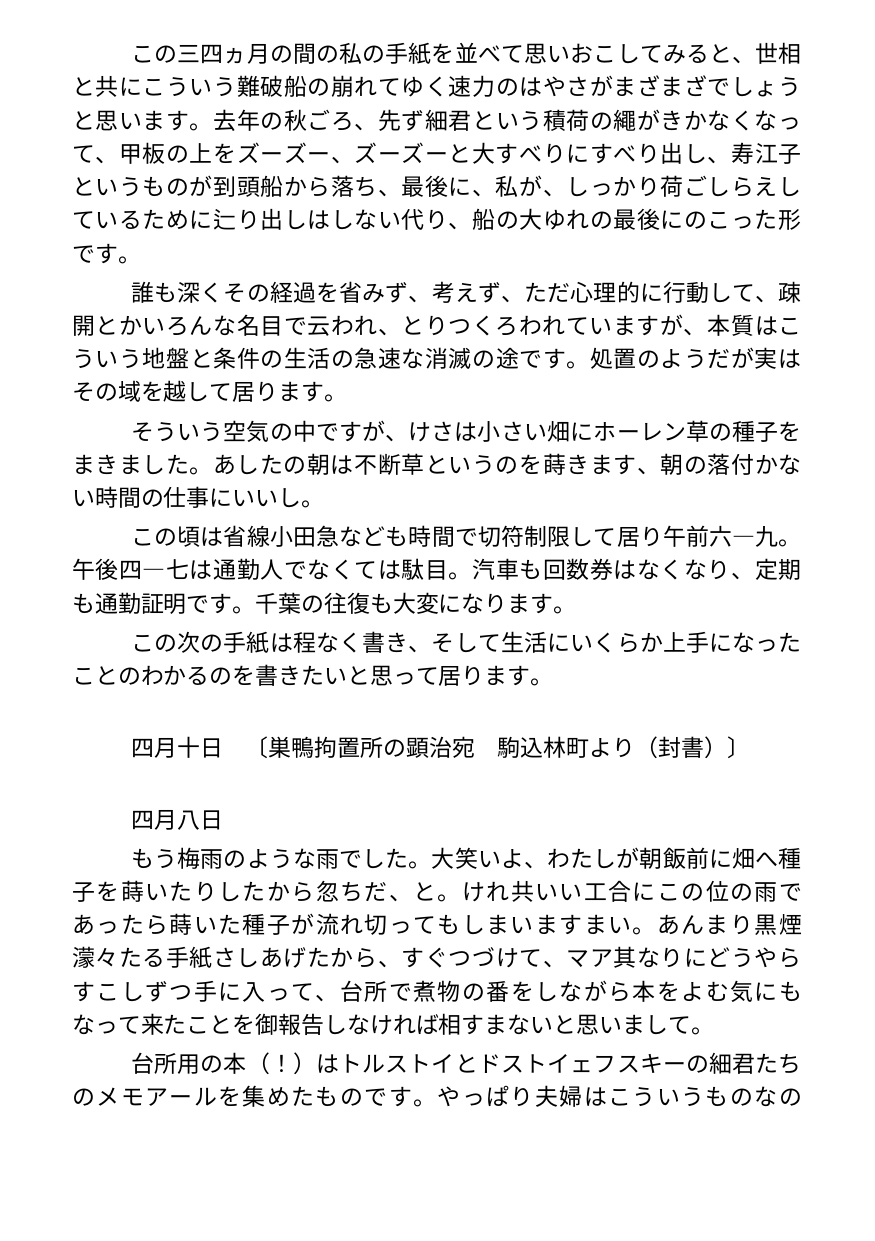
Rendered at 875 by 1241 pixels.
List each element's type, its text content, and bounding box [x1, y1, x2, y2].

text 誰も深くその経過を省みず、考えず、ただ心理的に行動して、疎開とかいろんな名目で云われ、とりつくろわれていますが、本質はこういう地盤と条件の生活の急速な消滅の途です。処置のようだが実はその域を越して居ります。 [72, 274, 802, 407]
text 台所用の本（！）はトルストイとドストイェフスキーの細君たちのメモアールを集めたものです。やっぱり夫婦はこういうものなの [72, 1046, 802, 1112]
text この三四ヵ月の間の私の手紙を並べて思いおこしてみると、世相と共にこういう難破船の崩れてゆく速力のはやさがまざまざでしょうと思います。去年の秋ごろ、先ず細君という積荷の繩がきかなくなって、甲板の上をズーズー、ズーズーと大すべりにすべり出し、寿江子というものが到頭船から落ち、最後に、私が、しっかり荷ごしらえしているために辷り出しはしない代り、船の大ゆれの最後にのこった形です。 [72, 36, 802, 269]
text もう梅雨のような雨でした。大笑いよ、わたしが朝飯前に畑へ種子を蒔いたりしたから忽ちだ、と。けれ共いい工合にこの位の雨であったら蒔いた種子が流れ切ってもしまいますまい。あんまり黒煙濛々たる手紙さしあげたから、すぐつづけて、マア其なりにどうやらすこしずつ手に入って、台所で煮物の番をしながら本をよむ気にもなって来たことを御報告しなければ相すまないと思いまして。 [72, 841, 802, 1040]
text 四月八日 [72, 801, 802, 835]
text この頃は省線小田急なども時間で切符制限して居り午前六―九。午後四―七は通勤人でなくては駄目。汽車も回数券はなくなり、定期も通勤証明です。千葉の往復も大変になります。 [72, 519, 802, 619]
text そういう空気の中ですが、けさは小さい畑にホーレン草の種子をまきました。あしたの朝は不断草というのを蒔きます、朝の落付かない時間の仕事にいいし。 [72, 413, 802, 513]
text 四月十日 〔巣鴨拘置所の顕治宛 駒込林町より（封書）〕 [72, 730, 802, 763]
text この次の手紙は程なく書き、そして生活にいくらか上手になったことのわかるのを書きたいと思って居ります。 [72, 625, 802, 691]
